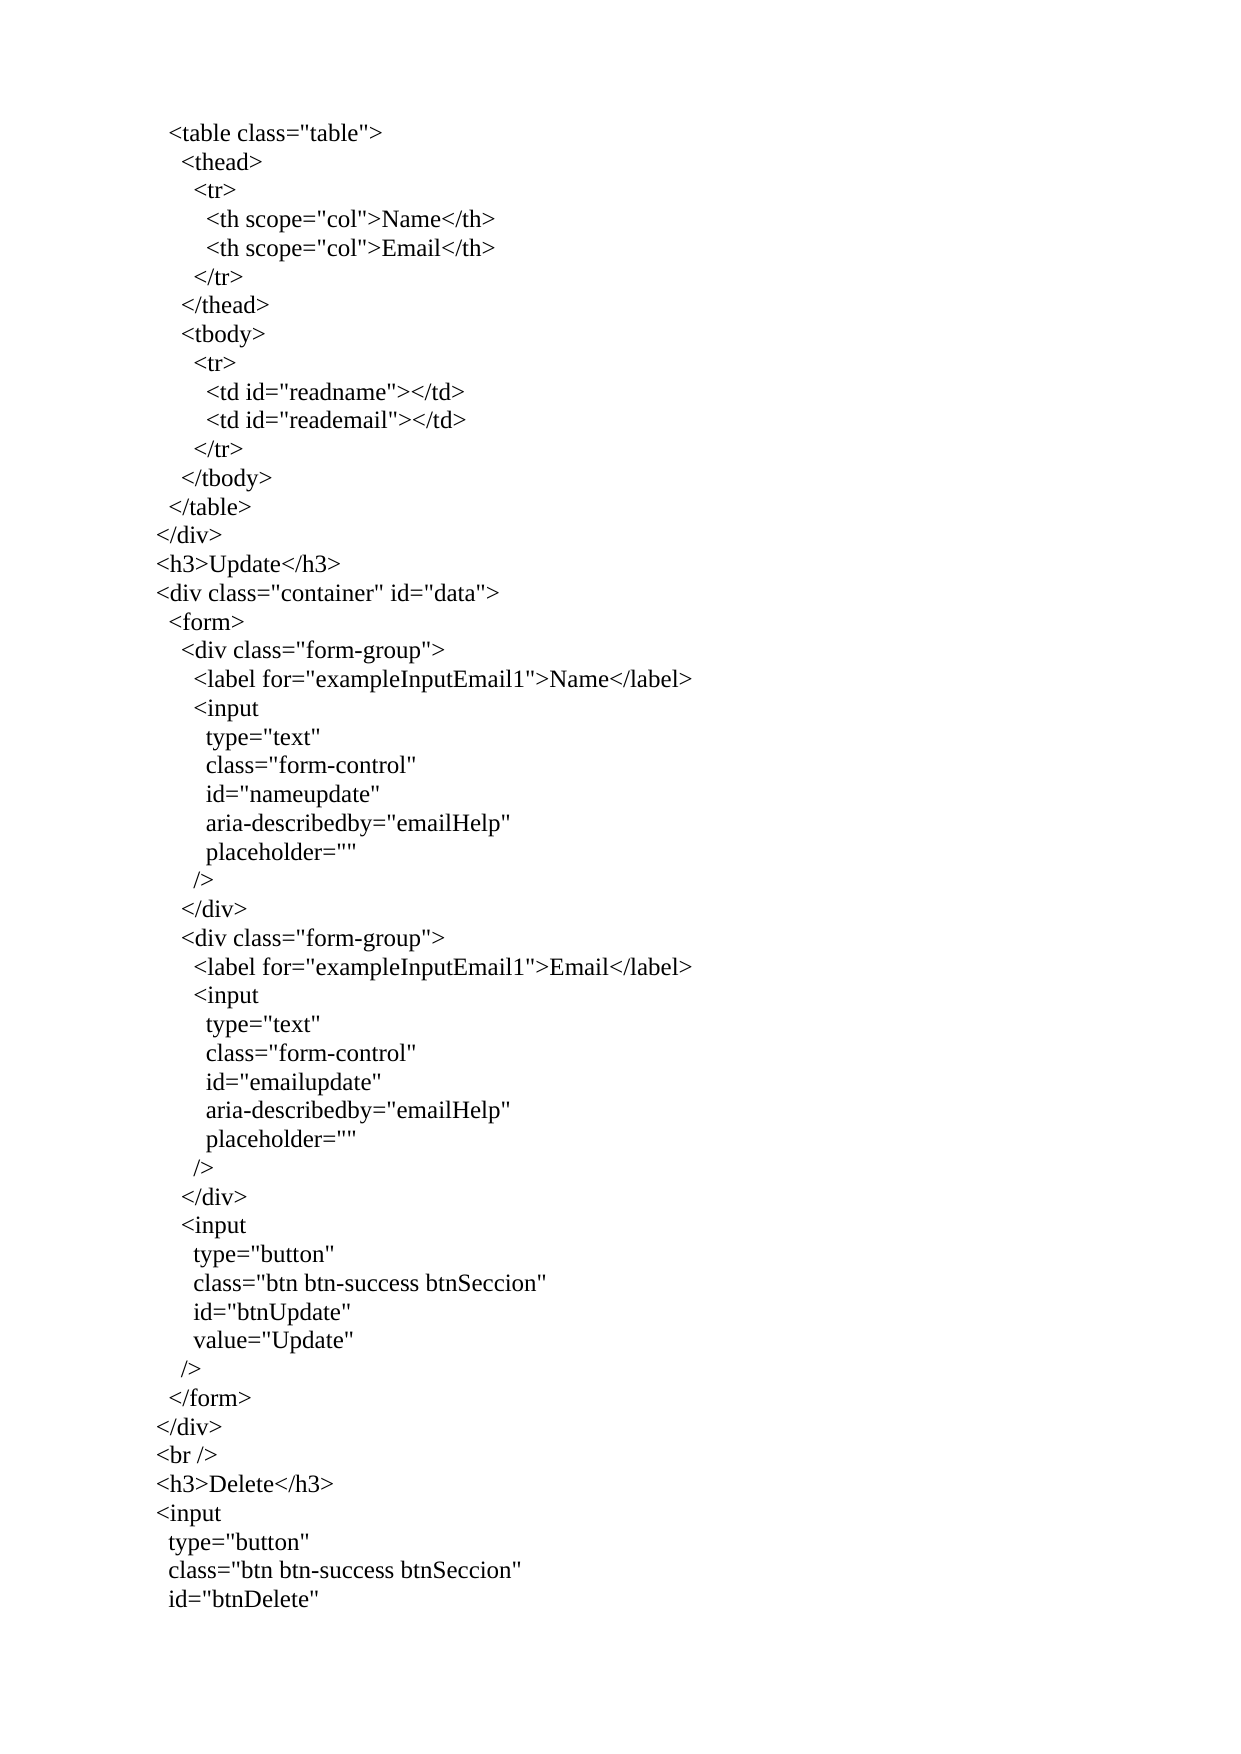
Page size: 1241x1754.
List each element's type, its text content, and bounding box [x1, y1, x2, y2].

text <tr> [118, 348, 1122, 377]
text id="nameupdate" [118, 779, 1122, 808]
text id="btnUpdate" [118, 1297, 1122, 1326]
text <div class="form-group"> [118, 923, 1122, 952]
text </tr> [118, 262, 1122, 291]
text aria-describedby="emailHelp" [118, 1096, 1122, 1124]
text type="button" [118, 1239, 1122, 1268]
text placeholder="" [118, 837, 1122, 866]
text type="text" [118, 722, 1122, 751]
text <td id="reademail"></td> [118, 406, 1122, 434]
text /> [118, 1153, 1122, 1182]
text </thead> [118, 291, 1122, 319]
text <tr> [118, 176, 1122, 204]
text </div> [118, 1412, 1122, 1441]
text <input [118, 1211, 1122, 1239]
text <td id="readname"></td> [118, 377, 1122, 406]
text <input [118, 1498, 1122, 1527]
text aria-describedby="emailHelp" [118, 808, 1122, 837]
text <h3>Update</h3> [118, 549, 1122, 578]
text </tbody> [118, 463, 1122, 492]
text <th scope="col">Name</th> [118, 204, 1122, 233]
text <input [118, 981, 1122, 1009]
text <div class="form-group"> [118, 636, 1122, 664]
text /> [118, 866, 1122, 894]
text <h3>Delete</h3> [118, 1469, 1122, 1498]
text placeholder="" [118, 1124, 1122, 1153]
text <div class="container" id="data"> [118, 578, 1122, 607]
text <br /> [118, 1441, 1122, 1469]
text </div> [118, 1182, 1122, 1211]
text </form> [118, 1383, 1122, 1412]
text <th scope="col">Email</th> [118, 233, 1122, 262]
text class="btn btn-success btnSeccion" [118, 1268, 1122, 1297]
text id="emailupdate" [118, 1067, 1122, 1096]
text class="btn btn-success btnSeccion" [118, 1556, 1122, 1584]
text </div> [118, 521, 1122, 549]
text </div> [118, 894, 1122, 923]
text <label for="exampleInputEmail1">Name</label> [118, 664, 1122, 693]
text <input [118, 693, 1122, 722]
text <label for="exampleInputEmail1">Email</label> [118, 952, 1122, 981]
text <tbody> [118, 319, 1122, 348]
text <thead> [118, 147, 1122, 176]
text id="btnDelete" [118, 1584, 1122, 1613]
text <form> [118, 607, 1122, 636]
text type="text" [118, 1009, 1122, 1038]
text <table class="table"> [118, 118, 1122, 147]
text </table> [118, 492, 1122, 521]
text type="button" [118, 1527, 1122, 1556]
text class="form-control" [118, 751, 1122, 779]
text class="form-control" [118, 1038, 1122, 1067]
text value="Update" [118, 1326, 1122, 1354]
text /> [118, 1354, 1122, 1383]
text </tr> [118, 434, 1122, 463]
